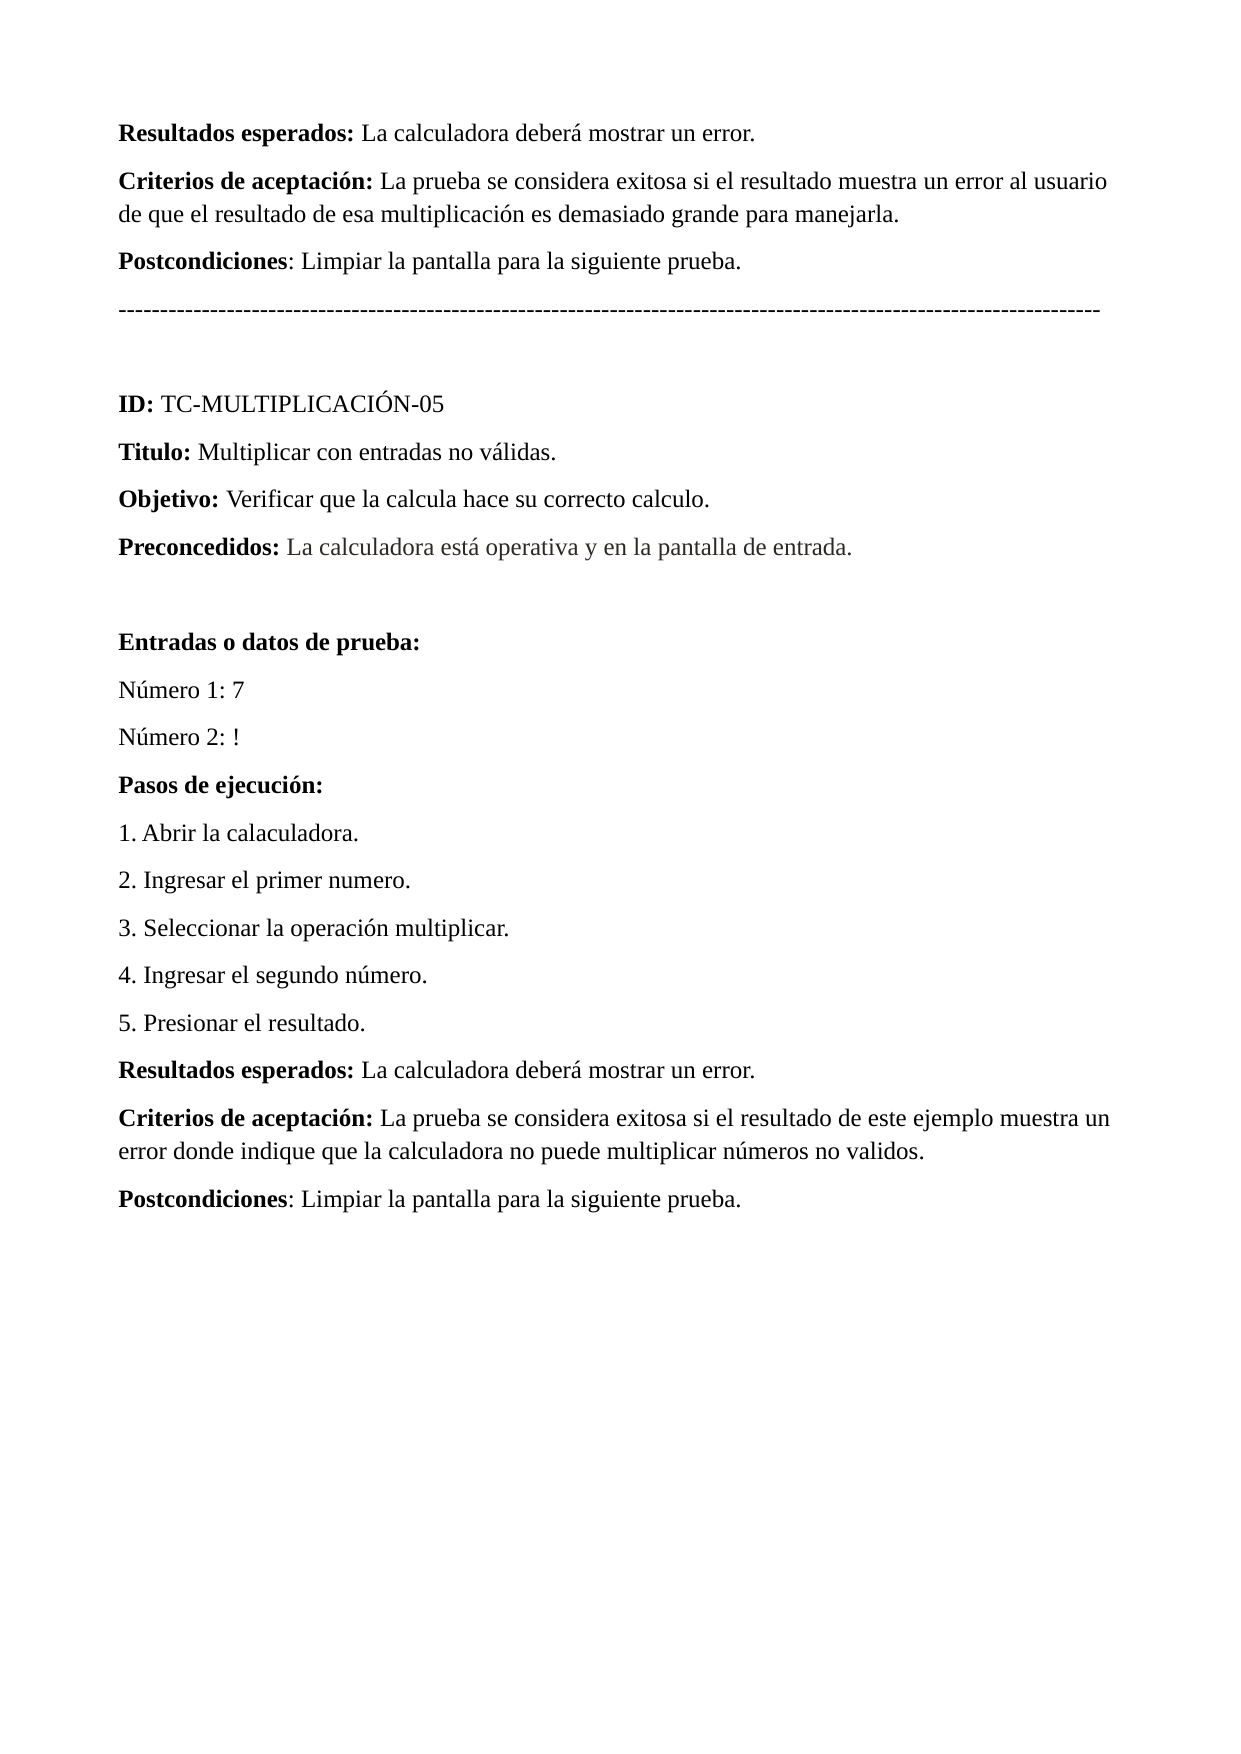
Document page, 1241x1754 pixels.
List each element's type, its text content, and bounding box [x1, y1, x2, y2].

text Número 1: 7 [118, 675, 1122, 703]
text Resultados esperados: La calculadora deberá mostrar un error. [118, 1056, 1122, 1084]
text 4. Ingresar el segundo número. [118, 960, 1122, 989]
text 3. Seleccionar la operación multiplicar. [118, 913, 1122, 942]
text Pasos de ejecución: [118, 770, 1122, 799]
text Postcondiciones: Limpiar la pantalla para la siguiente prueba. [118, 246, 1122, 275]
text Preconcedidos: La calculadora está operativa y en la pantalla de entrada. [118, 532, 1122, 561]
text ID: TC-MULTIPLICACIÓN-05 [118, 389, 1122, 418]
text Número 2: ! [118, 722, 1122, 751]
text Resultados esperados: La calculadora deberá mostrar un error. [118, 118, 1122, 147]
text Criterios de aceptación: La prueba se considera exitosa si el resultado de este ejemplo muestra un error donde indique que la calculadora no puede multiplicar números no validos. [118, 1103, 1122, 1165]
text Objetivo: Verificar que la calcula hace su correcto calculo. [118, 484, 1122, 513]
text Postcondiciones: Limpiar la pantalla para la siguiente prueba. [118, 1184, 1122, 1213]
text ---------------------------------------------------------------------------------------------------------------------- [118, 294, 1122, 323]
text 2. Ingresar el primer numero. [118, 865, 1122, 894]
text Titulo: Multiplicar con entradas no válidas. [118, 437, 1122, 466]
text Entradas o datos de prueba: [118, 627, 1122, 656]
text 5. Presionar el resultado. [118, 1008, 1122, 1037]
text 1. Abrir la calaculadora. [118, 818, 1122, 846]
text Criterios de aceptación: La prueba se considera exitosa si el resultado muestra un error al usuario de que el resultado de esa multiplicación es demasiado grande para manejarla. [118, 166, 1122, 227]
